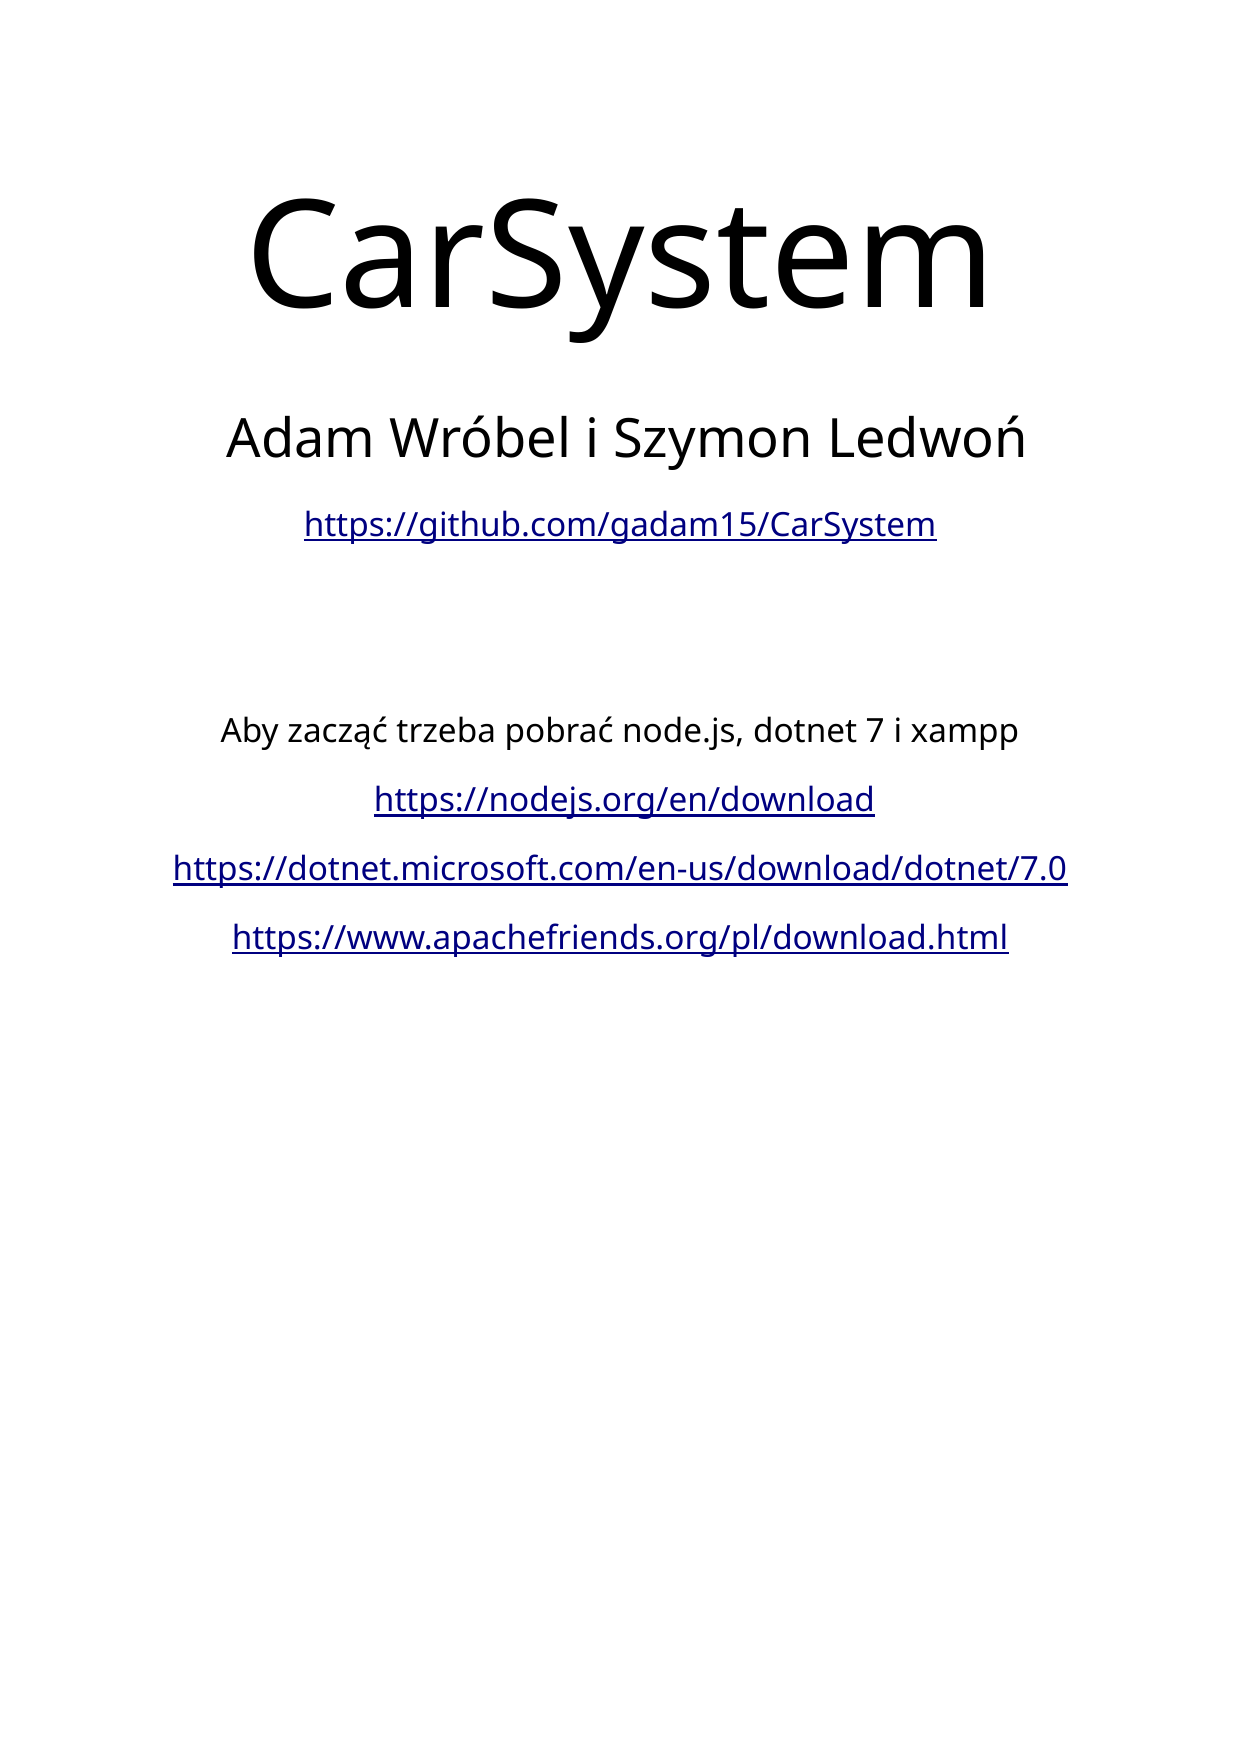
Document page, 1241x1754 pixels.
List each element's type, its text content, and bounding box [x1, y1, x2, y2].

text https://github.com/gadam15/CarSystem [148, 501, 1093, 546]
text https://www.apachefriends.org/pl/download.html [148, 914, 1093, 959]
text https://dotnet.microsoft.com/en-us/download/dotnet/7.0 [148, 845, 1093, 890]
text CarSystem [148, 148, 1093, 352]
text Aby zacząć trzeba pobrać node.js, dotnet 7 i xampp [148, 707, 1093, 753]
text https://nodejs.org/en/download [148, 776, 1093, 821]
text Adam Wróbel i Szymon Ledwoń [148, 399, 1093, 473]
